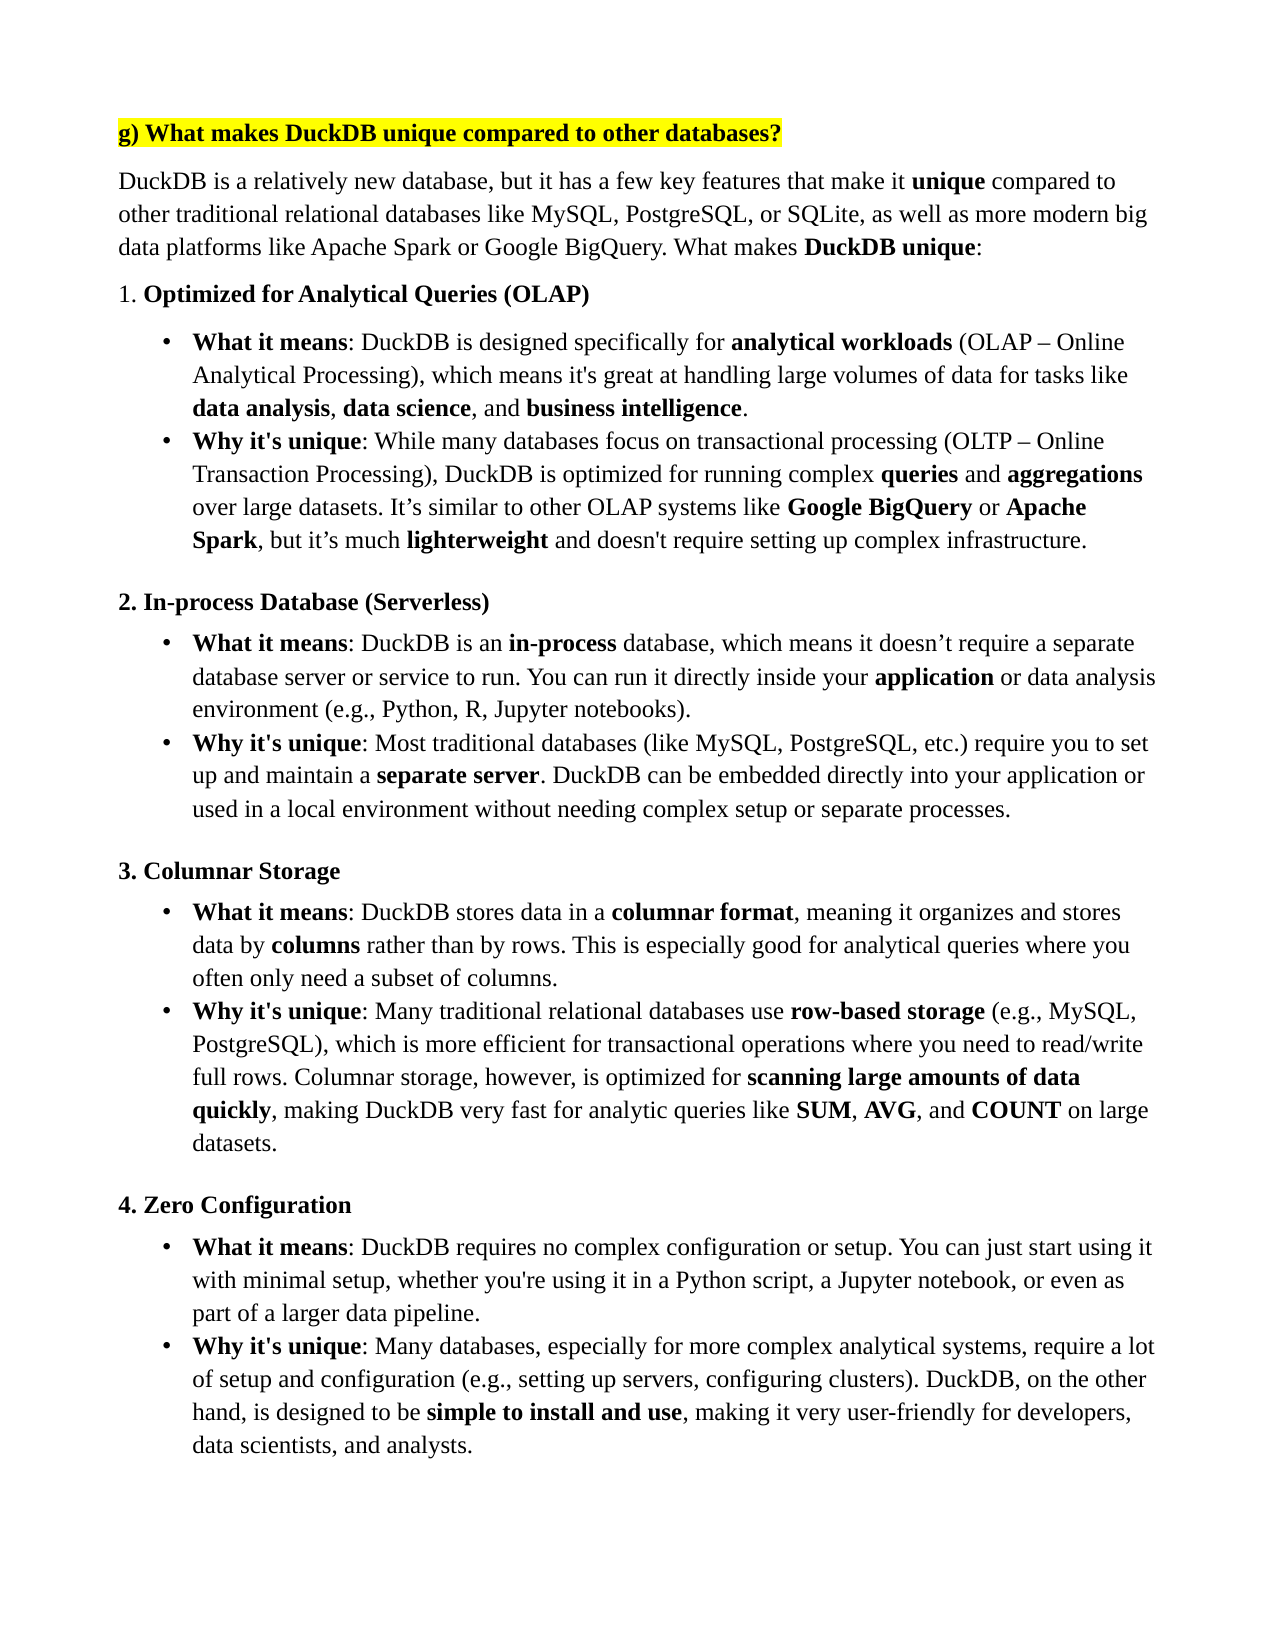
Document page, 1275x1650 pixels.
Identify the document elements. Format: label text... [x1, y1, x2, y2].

text 1. Optimized for Analytical Queries (OLAP) [118, 279, 1157, 308]
subtitle 4. Zero Configuration [118, 1190, 1157, 1219]
list Why it's unique: While many databases focus on transactional processing (OLTP – Online Transaction Processing), DuckDB is optimized for running complex queries and aggregations over large datasets. It’s similar to other OLAP systems like Google BigQuery or Apache Spark, but it’s much lighterweight and doesn't require setting up complex infrastructure. [162, 426, 1157, 554]
list What it means: DuckDB is designed specifically for analytical workloads (OLAP – Online Analytical Processing), which means it's great at handling large volumes of data for tasks like data analysis, data science, and business intelligence. [162, 327, 1157, 422]
subtitle 3. Columnar Storage [118, 856, 1157, 884]
list What it means: DuckDB requires no complex configuration or setup. You can just start using it with minimal setup, whether you're using it in a Python script, a Jupyter notebook, or even as part of a larger data pipeline. [162, 1232, 1157, 1326]
list What it means: DuckDB is an in-process database, which means it doesn’t require a separate database server or service to run. You can run it directly inside your application or data analysis environment (e.g., Python, R, Jupyter notebooks). [162, 628, 1157, 723]
list What it means: DuckDB stores data in a columnar format, meaning it organizes and stores data by columns rather than by rows. This is especially good for analytical queries where you often only need a subset of columns. [162, 897, 1157, 992]
list Why it's unique: Many databases, especially for more complex analytical systems, require a lot of setup and configuration (e.g., setting up servers, configuring clusters). DuckDB, on the other hand, is designed to be simple to install and use, making it very user-friendly for developers, data scientists, and analysts. [162, 1331, 1157, 1458]
list Why it's unique: Many traditional relational databases use row-based storage (e.g., MySQL, PostgreSQL), which is more efficient for transactional operations where you need to read/write full rows. Columnar storage, however, is optimized for scanning large amounts of data quickly, making DuckDB very fast for analytic queries like SUM, AVG, and COUNT on large datasets. [162, 996, 1157, 1157]
list Why it's unique: Most traditional databases (like MySQL, PostgreSQL, etc.) require you to set up and maintain a separate server. DuckDB can be embedded directly into your application or used in a local environment without needing complex setup or separate processes. [162, 728, 1157, 822]
text DuckDB is a relatively new database, but it has a few key features that make it unique compared to other traditional relational databases like MySQL, PostgreSQL, or SQLite, as well as more modern big data platforms like Apache Spark or Google BigQuery. What makes DuckDB unique: [118, 166, 1157, 261]
subtitle 2. In-process Database (Serverless) [118, 587, 1157, 616]
text g) What makes DuckDB unique compared to other databases? [118, 118, 1157, 147]
